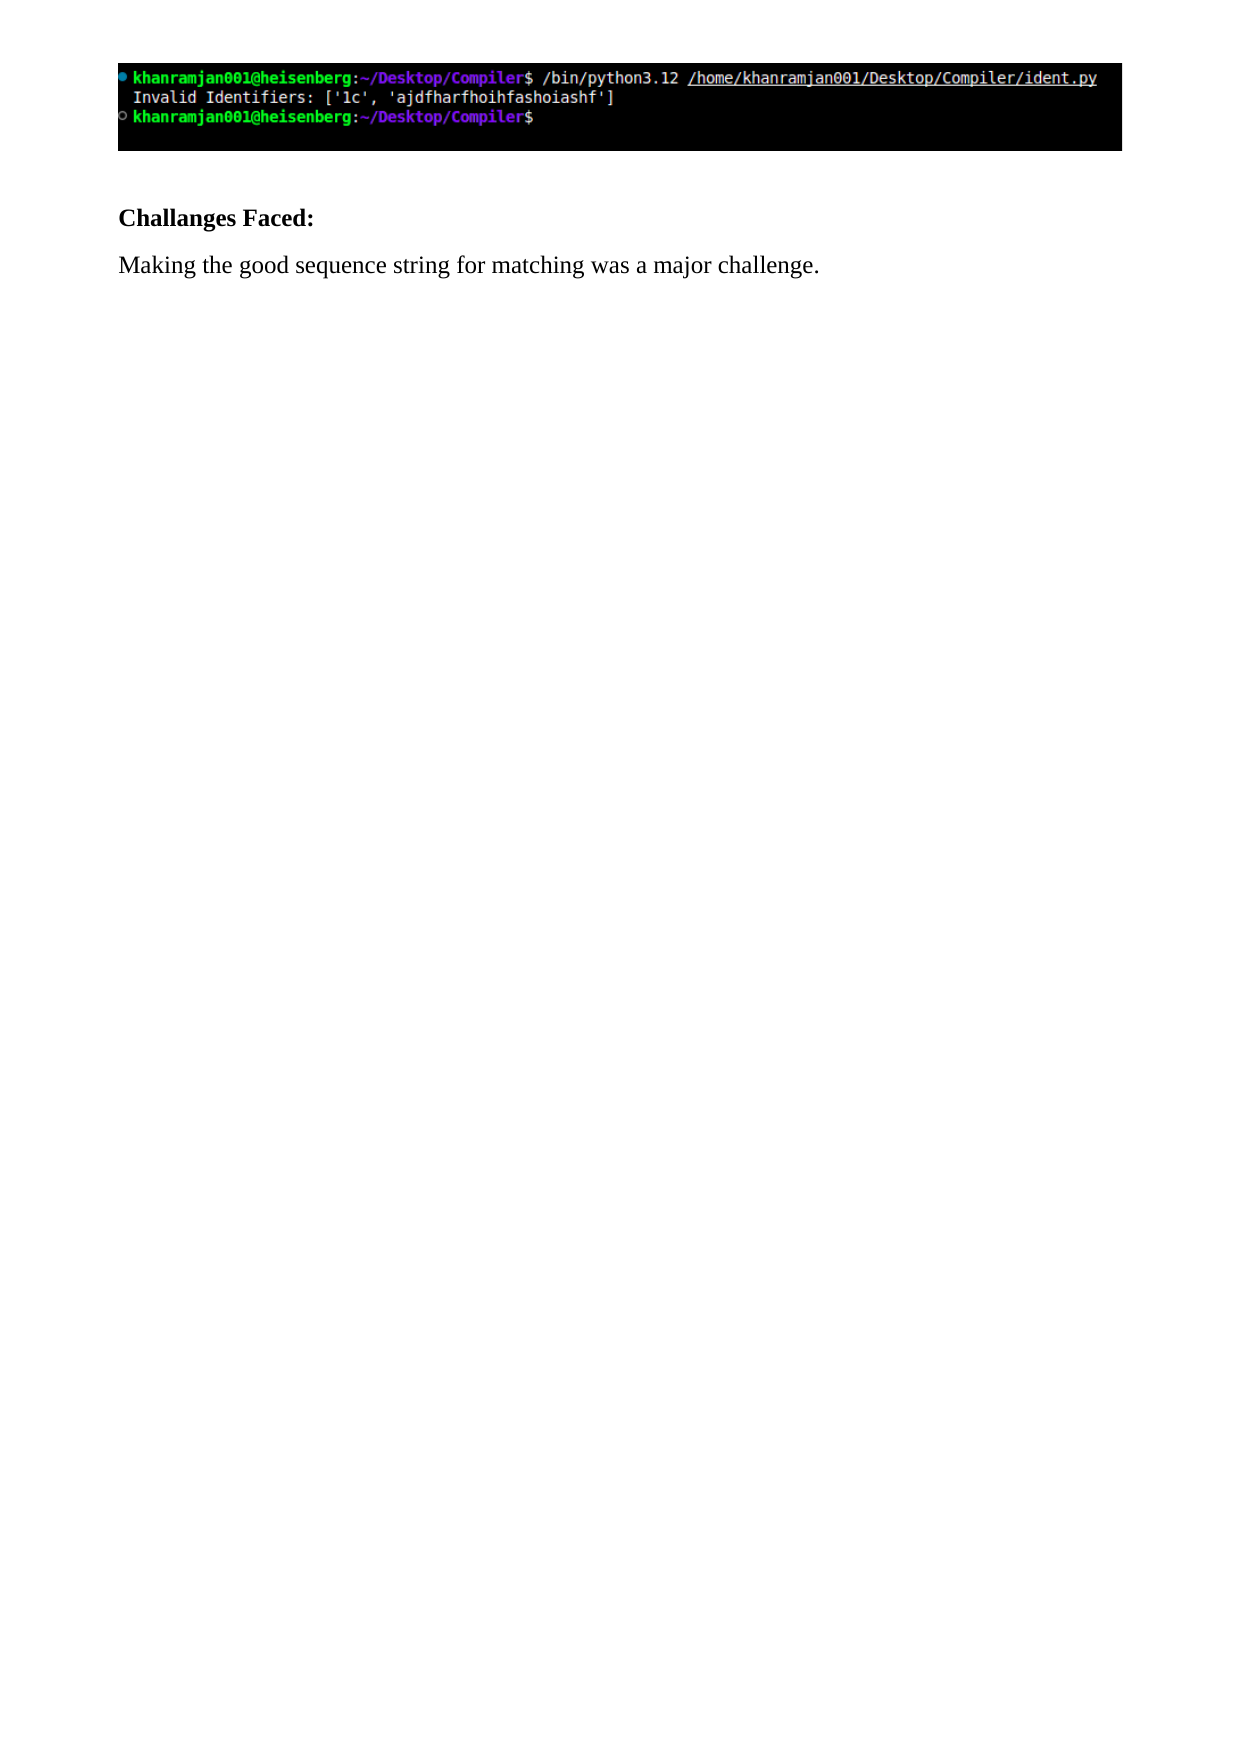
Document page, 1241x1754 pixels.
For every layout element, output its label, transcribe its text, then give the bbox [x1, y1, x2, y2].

picture [118, 63, 1123, 151]
text Challanges Faced: [118, 203, 1122, 231]
text Making the good sequence string for matching was a major challenge. [118, 250, 1122, 279]
